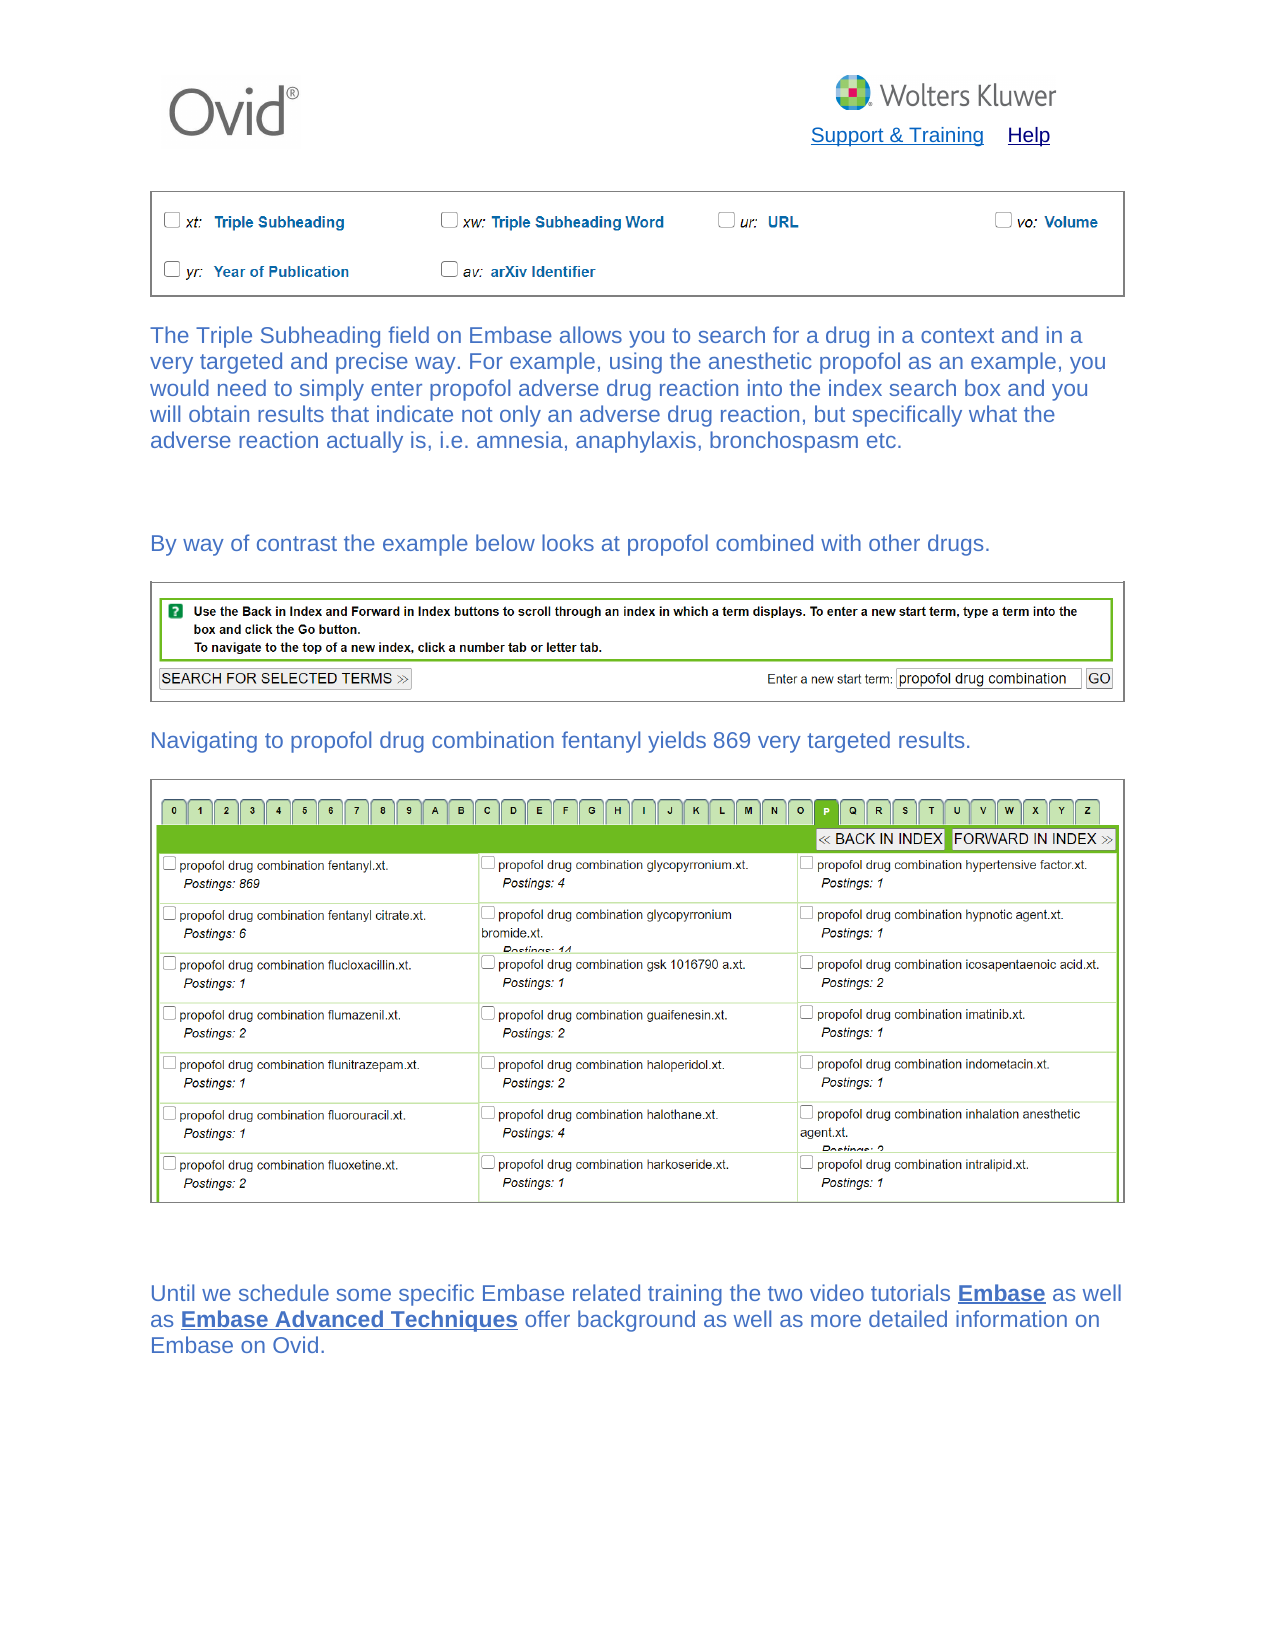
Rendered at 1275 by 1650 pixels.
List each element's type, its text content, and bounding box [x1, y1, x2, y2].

text Until we schedule some specific Embase related training the two video tutorials Embase as well as Embase Advanced Techniques offer background as well as more detailed information on Embase on Ovid. [150, 1279, 1125, 1359]
text By way of contrast the example below looks at propofol combined with other drugs. [150, 530, 1125, 556]
text Navigating to propofol drug combination fentanyl yields 869 very targeted results. [150, 727, 1125, 753]
text The Triple Subheading field on Embase allows you to search for a drug in a context and in a very targeted and precise way. For example, using the anesthetic propofol as an example, you would need to simply enter propofol adverse drug reaction into the index search box and you will obtain results that indicate not only an adverse drug reaction, but specifically what the adverse reaction actually is, i.e. amnesia, anaphylaxis, bronchospasm etc. [150, 322, 1125, 454]
